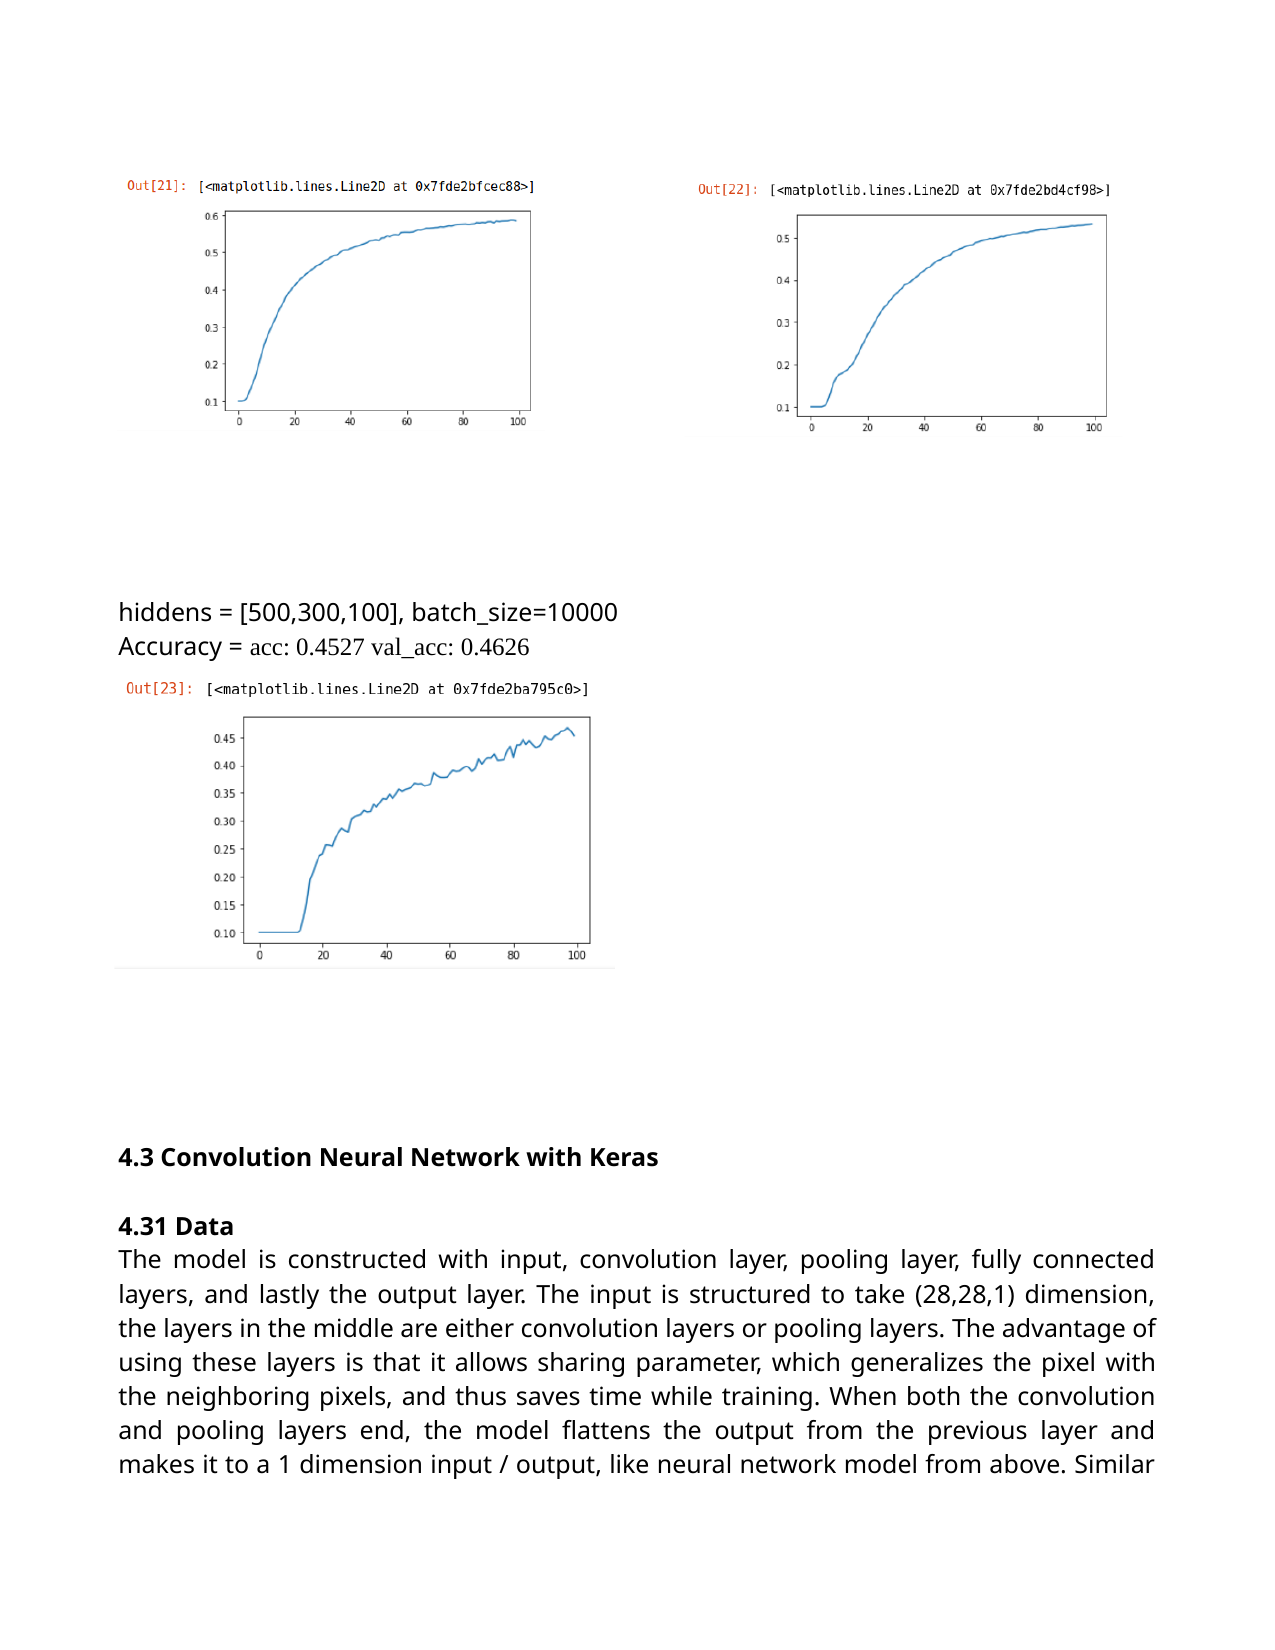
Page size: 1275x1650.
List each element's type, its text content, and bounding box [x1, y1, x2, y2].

text The model is constructed with input, convolution layer, pooling layer, fully connected layers, and lastly the output layer. The input is structured to take (28,28,1) dimension, the layers in the middle are either convolution layers or pooling layers. The advantage of using these layers is that it allows sharing parameter, which generalizes the pixel with the neighboring pixels, and thus saves time while training. When both the convolution and pooling layers end, the model flattens the output from the previous layer and makes it to a 1 dimension input / output, like neural network model from above. Similar [118, 1242, 1157, 1481]
text Accuracy = acc: 0.4527 val_acc: 0.4626 [118, 629, 1157, 663]
picture [117, 169, 546, 431]
text hiddens = [500,300,100], batch_size=10000 [118, 595, 1157, 629]
text 4.3 Convolution Neural Network with Keras [118, 1140, 1157, 1174]
text 4.31 Data [118, 1208, 1157, 1242]
picture [684, 174, 1123, 437]
picture [114, 675, 615, 969]
